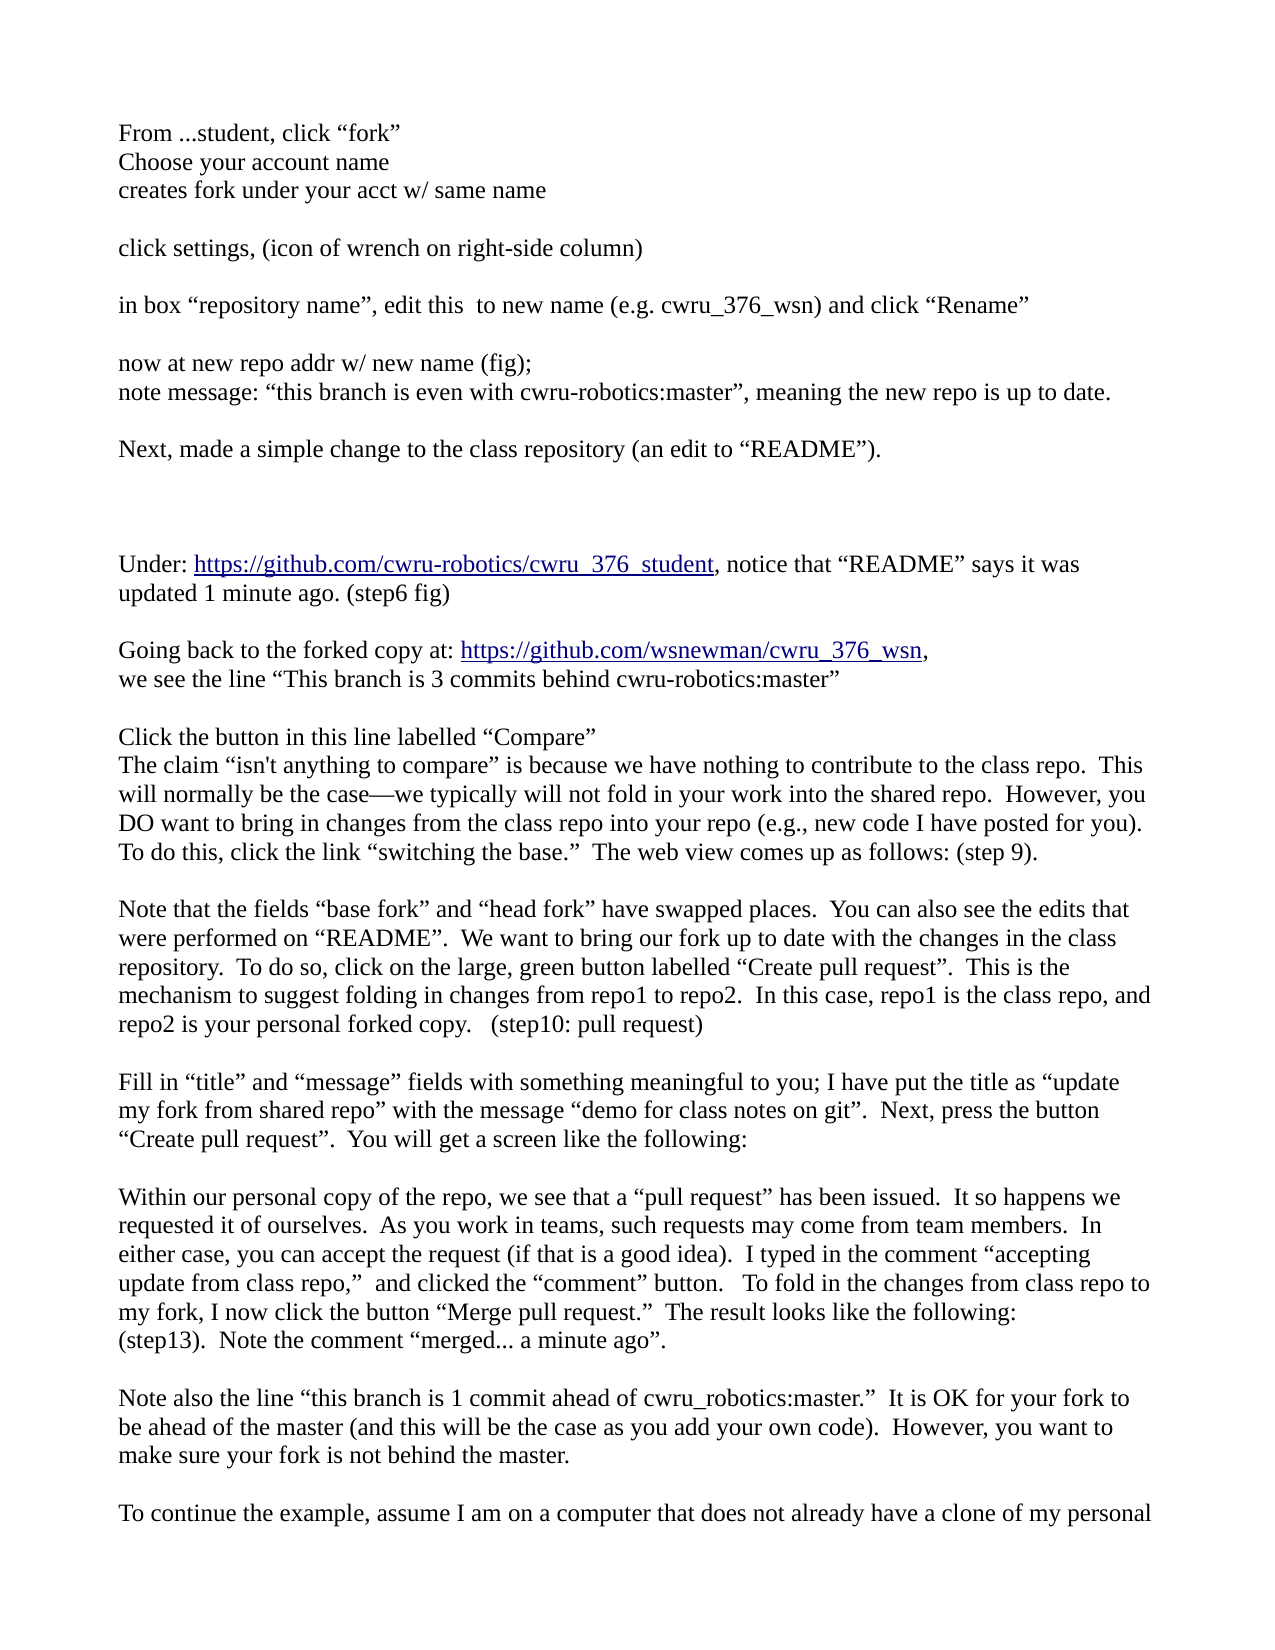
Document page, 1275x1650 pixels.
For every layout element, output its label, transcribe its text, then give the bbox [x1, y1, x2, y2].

text creates fork under your acct w/ same name [118, 176, 1157, 204]
text Note also the line “this branch is 1 commit ahead of cwru_robotics:master.” It is OK for your fork to be ahead of the master (and this will be the case as you add your own code). However, you want to make sure your fork is not behind the master. [118, 1383, 1157, 1469]
text Fill in “title” and “message” fields with something meaningful to you; I have put the title as “update my fork from shared repo” with the message “demo for class notes on git”. Next, press the button “Create pull request”. You will get a screen like the following: [118, 1067, 1157, 1153]
text click settings, (icon of wrench on right-side column) [118, 233, 1157, 262]
text note message: “this branch is even with cwru-robotics:master”, meaning the new repo is up to date. [118, 377, 1157, 406]
text Click the button in this line labelled “Compare” [118, 722, 1157, 751]
text Next, made a simple change to the class repository (an edit to “README”). [118, 434, 1157, 463]
text (step13). Note the comment “merged... a minute ago”. [118, 1326, 1157, 1354]
text The claim “isn't anything to compare” is because we have nothing to contribute to the class repo. This will normally be the case—we typically will not fold in your work into the shared repo. However, you DO want to bring in changes from the class repo into your repo (e.g., new code I have posted for you). To do this, click the link “switching the base.” The web view comes up as follows: (step 9). [118, 751, 1157, 866]
text Within our personal copy of the repo, we see that a “pull request” has been issued. It so happens we requested it of ourselves. As you work in teams, such requests may come from team members. In either case, you can accept the request (if that is a good idea). I typed in the comment “accepting update from class repo,” and clicked the “comment” button. To fold in the changes from class repo to my fork, I now click the button “Merge pull request.” The result looks like the following: [118, 1182, 1157, 1326]
text in box “repository name”, edit this to new name (e.g. cwru_376_wsn) and click “Rename” [118, 291, 1157, 319]
text now at new repo addr w/ new name (fig); [118, 348, 1157, 377]
text we see the line “This branch is 3 commits behind cwru-robotics:master” [118, 664, 1157, 693]
text From ...student, click “fork” [118, 118, 1157, 147]
text Note that the fields “base fork” and “head fork” have swapped places. You can also see the edits that were performed on “README”. We want to bring our fork up to date with the changes in the class repository. To do so, click on the large, green button labelled “Create pull request”. This is the mechanism to suggest folding in changes from repo1 to repo2. In this case, repo1 is the class repo, and repo2 is your personal forked copy. (step10: pull request) [118, 894, 1157, 1038]
text Under: https://github.com/cwru-robotics/cwru_376_student, notice that “README” says it was updated 1 minute ago. (step6 fig) [118, 549, 1157, 607]
text To continue the example, assume I am on a computer that does not already have a clone of my personal [118, 1498, 1157, 1527]
text Going back to the forked copy at: https://github.com/wsnewman/cwru_376_wsn, [118, 636, 1157, 664]
text Choose your account name [118, 147, 1157, 176]
